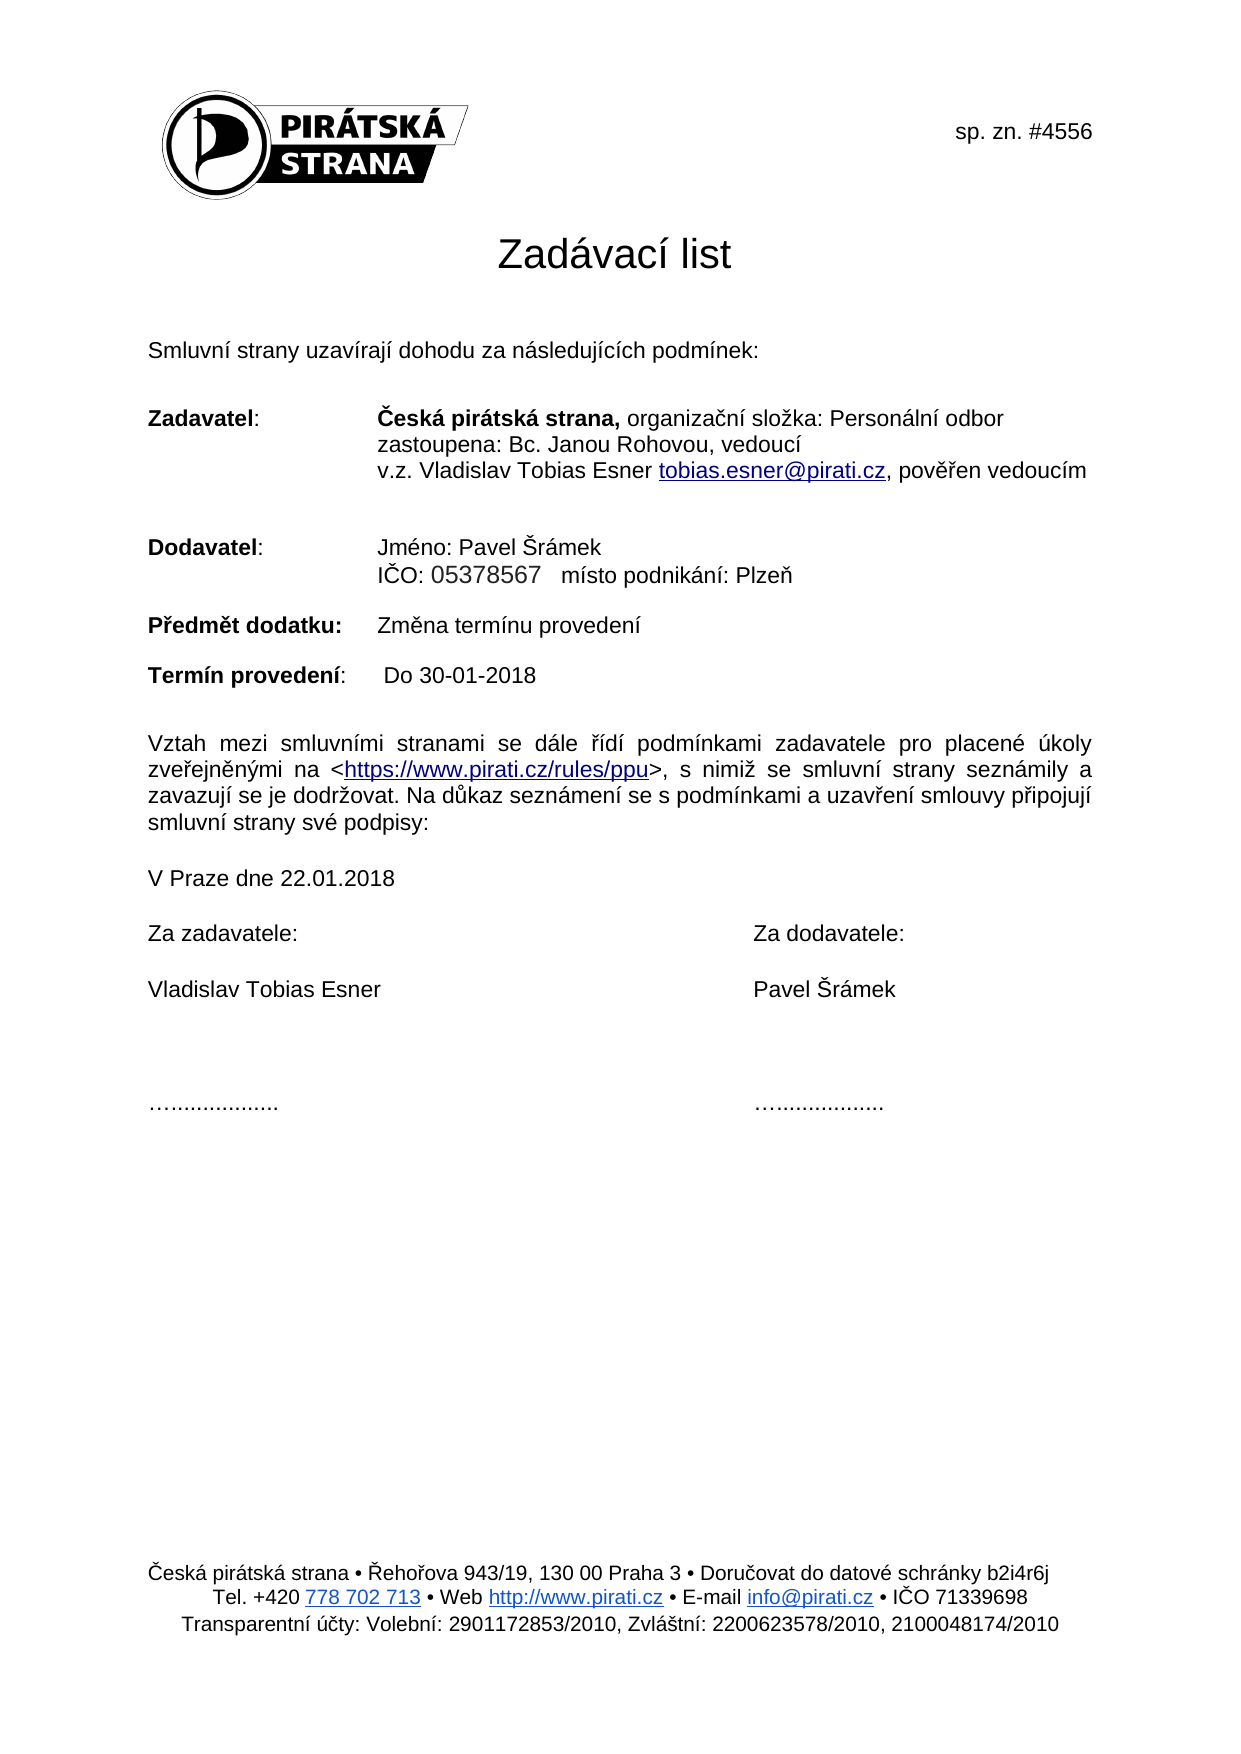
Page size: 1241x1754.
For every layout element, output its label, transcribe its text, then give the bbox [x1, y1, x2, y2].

text Vztah mezi smluvními stranami se dále řídí podmínkami zadavatele pro placené úkoly zveřejněnými na <https://www.pirati.cz/rules/ppu>, s nimiž se smluvní strany seznámily a zavazují se je dodržovat. Na důkaz seznámení se s podmínkami a uzavření smlouvy připojují smluvní strany své podpisy: [148, 729, 1093, 835]
table_cell Dodavatel: [148, 522, 377, 600]
picture [147, 75, 483, 214]
text Vladislav Tobias Esner Pavel Šrámek [148, 976, 1093, 1002]
table_cell Termín provedení: [148, 650, 377, 700]
text …................. …................. [148, 1089, 1093, 1116]
subtitle Zadávací list [148, 230, 1093, 278]
table_cell Předmět dodatku: [148, 600, 377, 650]
text Za zadavatele: Za dodavatele: [148, 920, 1093, 947]
table_header Česká pirátská strana, organizační složka: Personální odbor zastoupena: Bc. Janou Rohovou, vedoucí v.z. Vladislav Tobias Esner tobias.esner@pirati.cz, pověřen vedoucím [377, 393, 1093, 522]
text V Praze dne 22.01.2018 [148, 864, 1093, 891]
text sp. zn. #4556 [483, 118, 1093, 144]
table_cell Jméno: Pavel Šrámek IČO: 05378567 místo podnikání: Plzeň [377, 522, 1093, 600]
table_cell Do 30-01-2018 [377, 650, 1093, 700]
text Smluvní strany uzavírají dohodu za následujících podmínek: [148, 337, 1093, 363]
table_cell Změna termínu provedení [377, 600, 1093, 650]
table_header Zadavatel: [148, 393, 377, 522]
